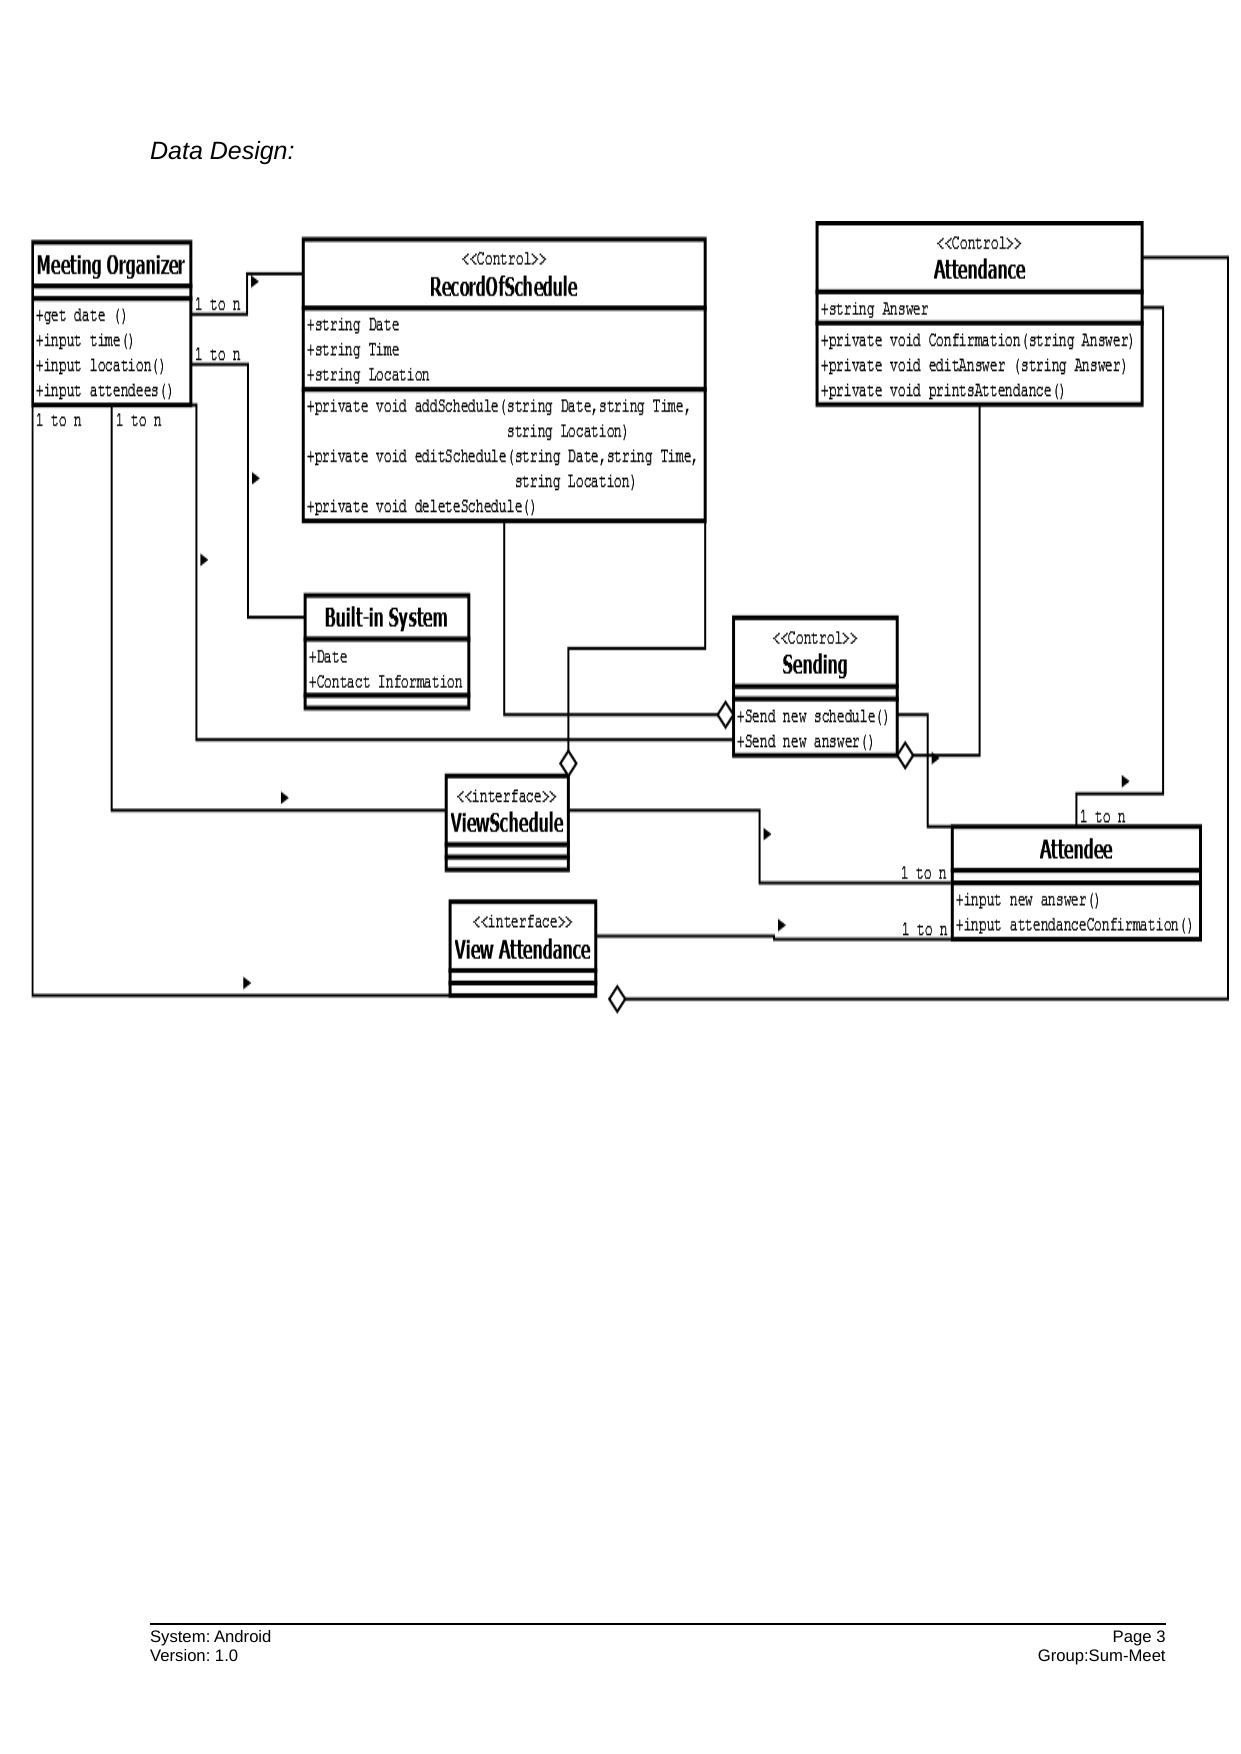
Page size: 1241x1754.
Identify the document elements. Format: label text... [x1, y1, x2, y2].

text Data Design: [150, 136, 1166, 164]
